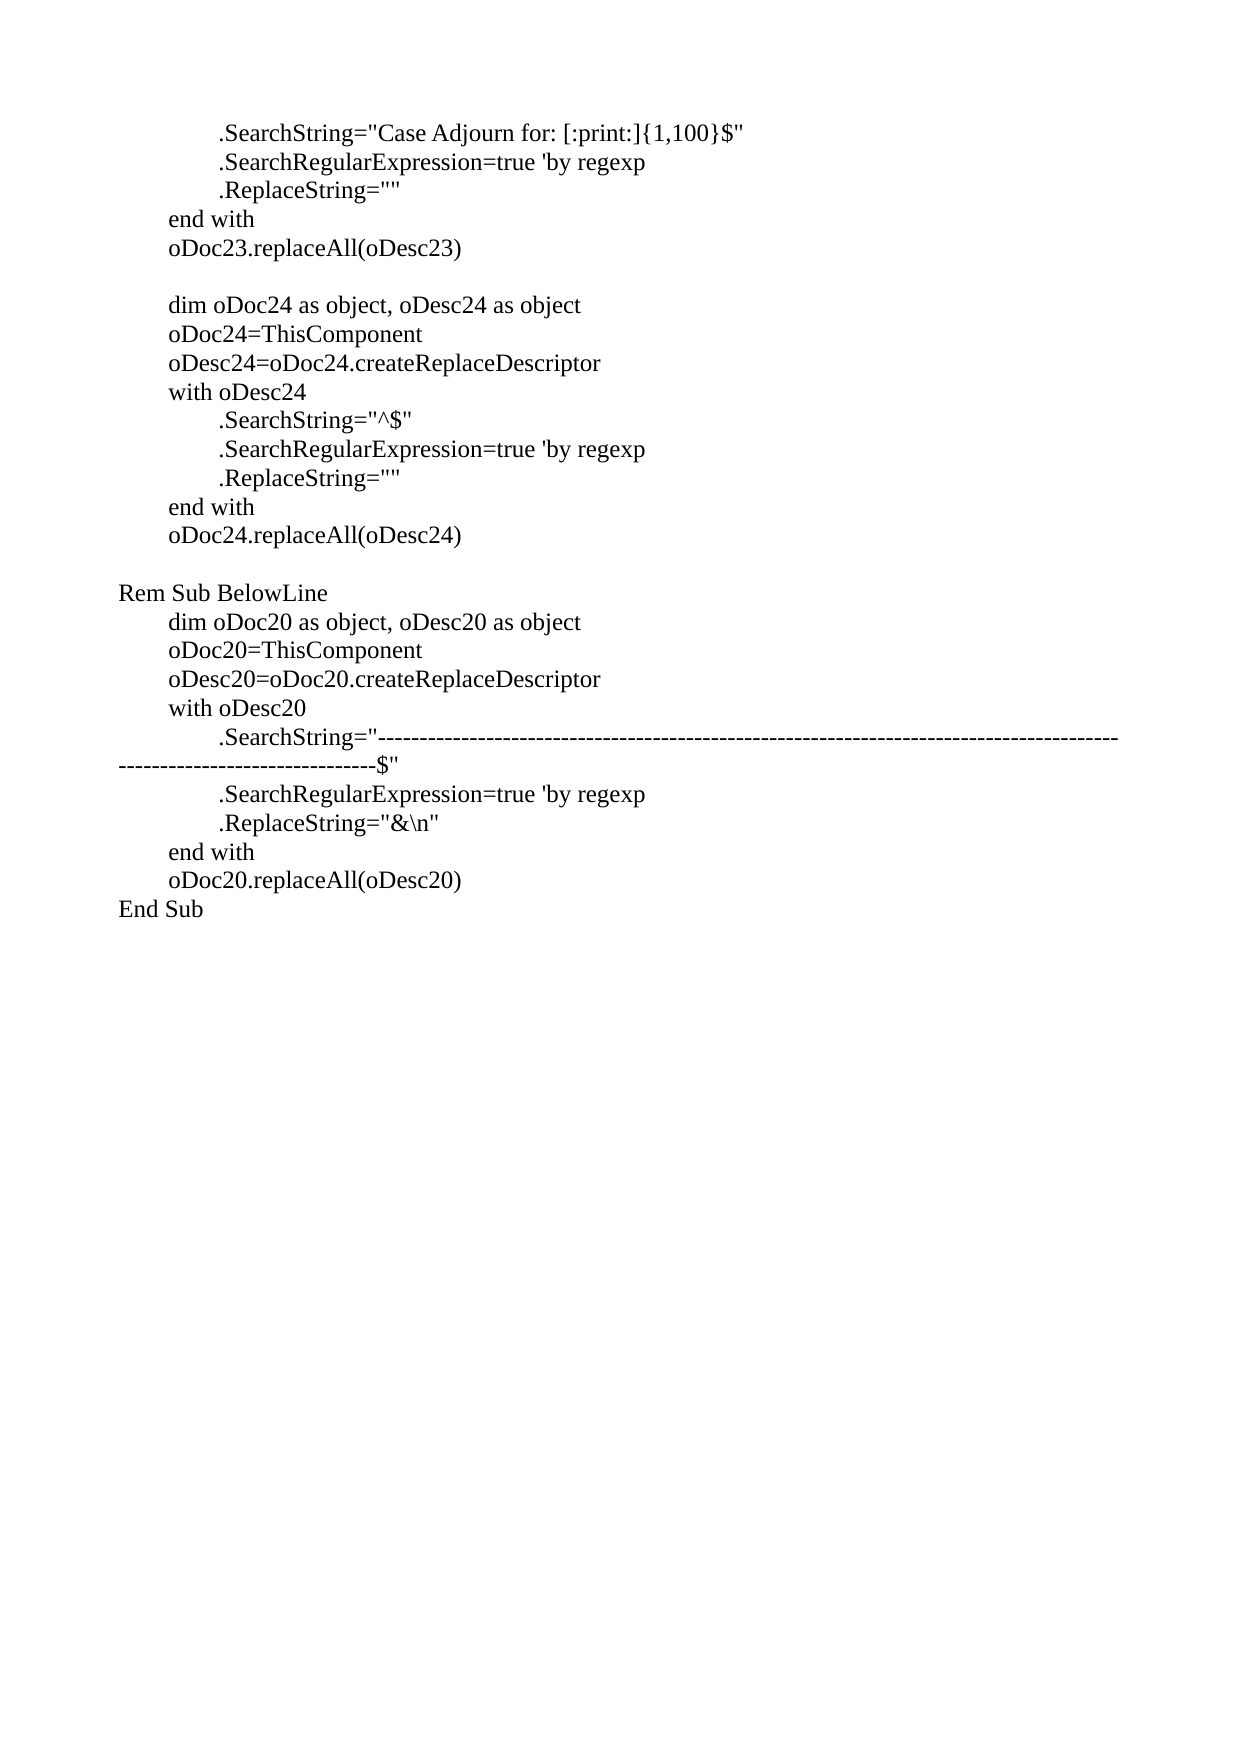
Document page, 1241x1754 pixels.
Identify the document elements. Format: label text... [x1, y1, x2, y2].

text .SearchString="^$" [118, 406, 1122, 434]
text End Sub [118, 894, 1122, 923]
text .SearchRegularExpression=true 'by regexp [118, 147, 1122, 176]
text oDoc24.replaceAll(oDesc24) [118, 521, 1122, 549]
text oDoc24=ThisComponent [118, 319, 1122, 348]
text end with [118, 837, 1122, 866]
text .SearchString="Case Adjourn for: [:print:]{1,100}$" [118, 118, 1122, 147]
text dim oDoc24 as object, oDesc24 as object [118, 291, 1122, 319]
text dim oDoc20 as object, oDesc20 as object [118, 607, 1122, 636]
text .SearchRegularExpression=true 'by regexp [118, 434, 1122, 463]
text with oDesc24 [118, 377, 1122, 406]
text Rem Sub BelowLine [118, 578, 1122, 607]
text oDesc24=oDoc24.createReplaceDescriptor [118, 348, 1122, 377]
text oDoc20.replaceAll(oDesc20) [118, 866, 1122, 894]
text .SearchRegularExpression=true 'by regexp [118, 779, 1122, 808]
text oDoc20=ThisComponent [118, 636, 1122, 664]
text end with [118, 492, 1122, 521]
text with oDesc20 [118, 693, 1122, 722]
text oDoc23.replaceAll(oDesc23) [118, 233, 1122, 262]
text .ReplaceString="" [118, 463, 1122, 492]
text .SearchString="------------------------------------------------------------------------------------------------------------------------$" [118, 722, 1122, 779]
text end with [118, 204, 1122, 233]
text .ReplaceString="&\n" [118, 808, 1122, 837]
text oDesc20=oDoc20.createReplaceDescriptor [118, 664, 1122, 693]
text .ReplaceString="" [118, 176, 1122, 204]
